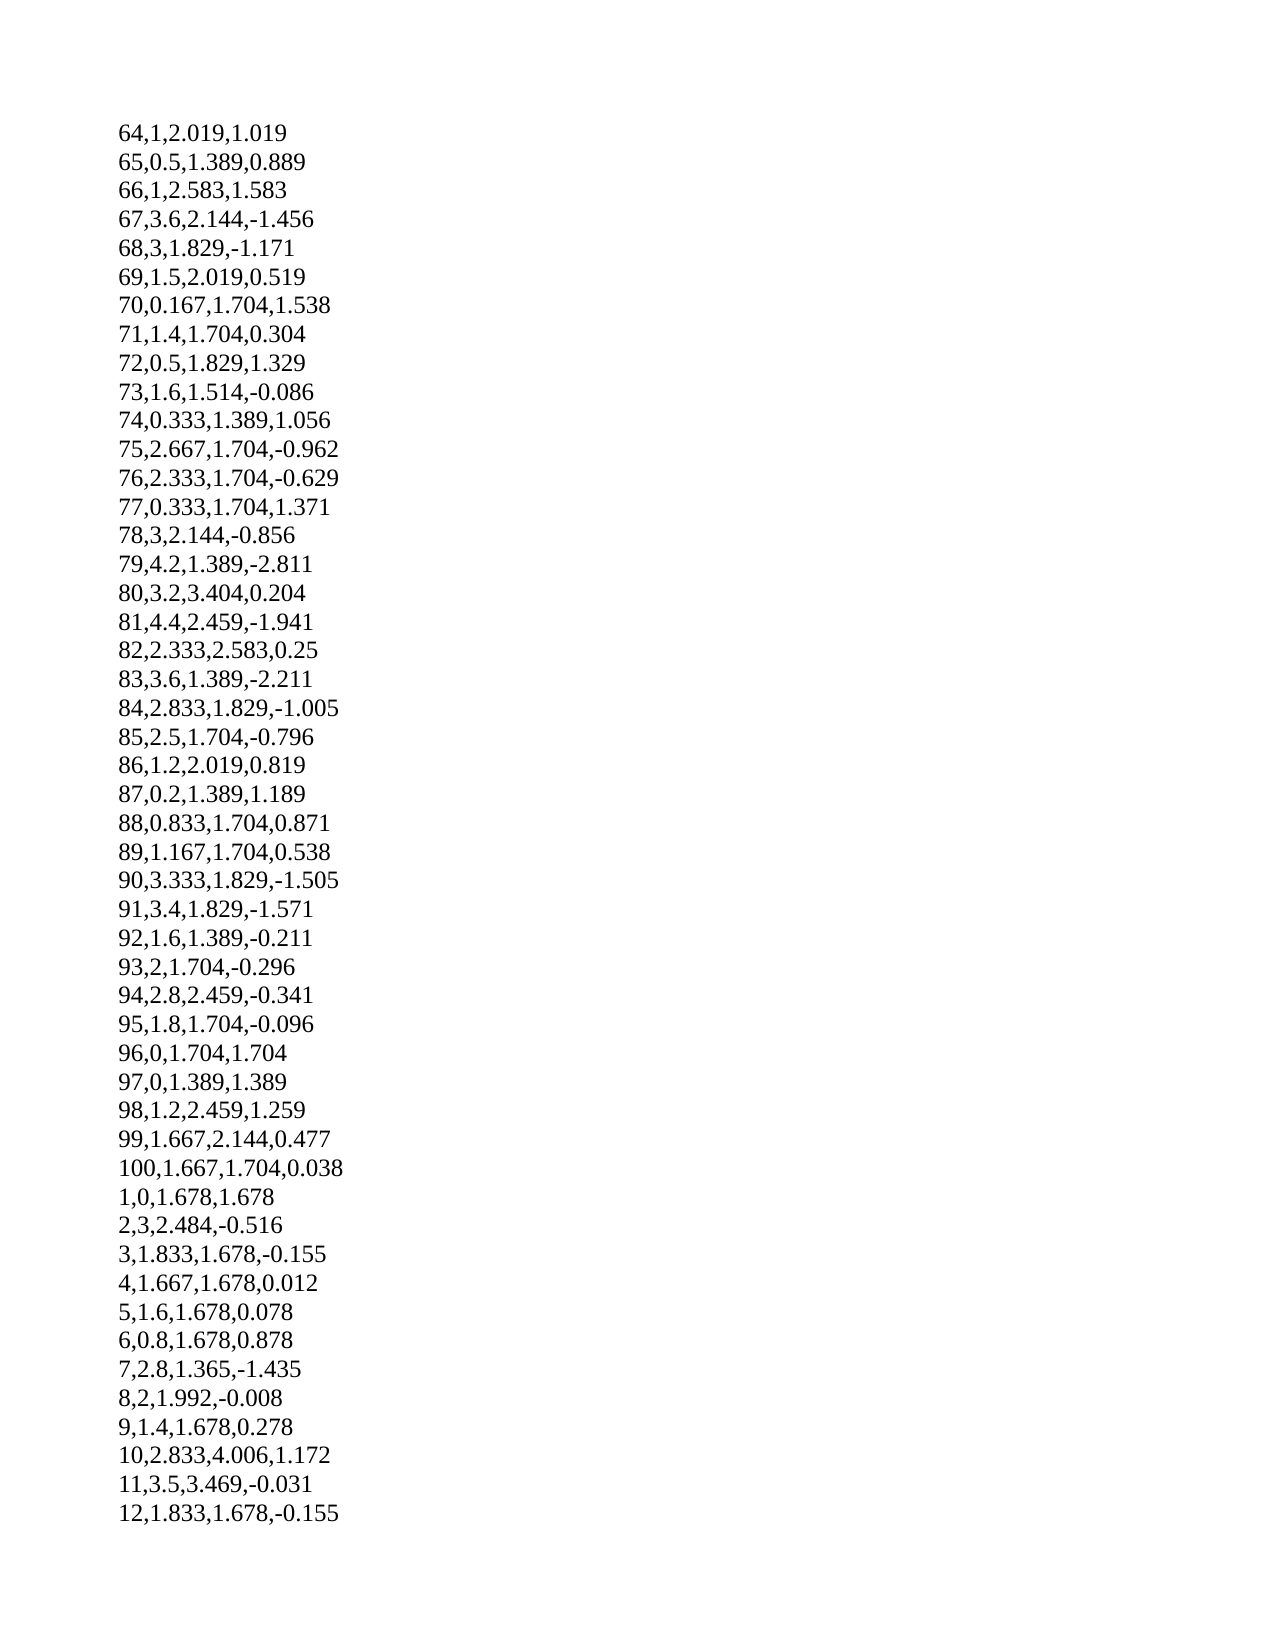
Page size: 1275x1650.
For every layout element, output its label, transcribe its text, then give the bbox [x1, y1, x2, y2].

text 79,4.2,1.389,-2.811 [118, 549, 1157, 578]
text 98,1.2,2.459,1.259 [118, 1096, 1157, 1124]
text 77,0.333,1.704,1.371 [118, 492, 1157, 521]
text 76,2.333,1.704,-0.629 [118, 463, 1157, 492]
text 8,2,1.992,-0.008 [118, 1383, 1157, 1412]
text 72,0.5,1.829,1.329 [118, 348, 1157, 377]
text 65,0.5,1.389,0.889 [118, 147, 1157, 176]
text 90,3.333,1.829,-1.505 [118, 866, 1157, 894]
text 78,3,2.144,-0.856 [118, 521, 1157, 549]
text 92,1.6,1.389,-0.211 [118, 923, 1157, 952]
text 75,2.667,1.704,-0.962 [118, 434, 1157, 463]
text 2,3,2.484,-0.516 [118, 1211, 1157, 1239]
text 3,1.833,1.678,-0.155 [118, 1239, 1157, 1268]
text 87,0.2,1.389,1.189 [118, 779, 1157, 808]
text 6,0.8,1.678,0.878 [118, 1326, 1157, 1354]
text 71,1.4,1.704,0.304 [118, 319, 1157, 348]
text 73,1.6,1.514,-0.086 [118, 377, 1157, 406]
text 12,1.833,1.678,-0.155 [118, 1498, 1157, 1527]
text 97,0,1.389,1.389 [118, 1067, 1157, 1096]
text 85,2.5,1.704,-0.796 [118, 722, 1157, 751]
text 80,3.2,3.404,0.204 [118, 578, 1157, 607]
text 67,3.6,2.144,-1.456 [118, 204, 1157, 233]
text 94,2.8,2.459,-0.341 [118, 981, 1157, 1009]
text 84,2.833,1.829,-1.005 [118, 693, 1157, 722]
text 70,0.167,1.704,1.538 [118, 291, 1157, 319]
text 7,2.8,1.365,-1.435 [118, 1354, 1157, 1383]
text 69,1.5,2.019,0.519 [118, 262, 1157, 291]
text 95,1.8,1.704,-0.096 [118, 1009, 1157, 1038]
text 89,1.167,1.704,0.538 [118, 837, 1157, 866]
text 66,1,2.583,1.583 [118, 176, 1157, 204]
text 91,3.4,1.829,-1.571 [118, 894, 1157, 923]
text 86,1.2,2.019,0.819 [118, 751, 1157, 779]
text 74,0.333,1.389,1.056 [118, 406, 1157, 434]
text 99,1.667,2.144,0.477 [118, 1124, 1157, 1153]
text 68,3,1.829,-1.171 [118, 233, 1157, 262]
text 96,0,1.704,1.704 [118, 1038, 1157, 1067]
text 93,2,1.704,-0.296 [118, 952, 1157, 981]
text 10,2.833,4.006,1.172 [118, 1441, 1157, 1469]
text 83,3.6,1.389,-2.211 [118, 664, 1157, 693]
text 4,1.667,1.678,0.012 [118, 1268, 1157, 1297]
text 1,0,1.678,1.678 [118, 1182, 1157, 1211]
text 81,4.4,2.459,-1.941 [118, 607, 1157, 636]
text 100,1.667,1.704,0.038 [118, 1153, 1157, 1182]
text 64,1,2.019,1.019 [118, 118, 1157, 147]
text 88,0.833,1.704,0.871 [118, 808, 1157, 837]
text 82,2.333,2.583,0.25 [118, 636, 1157, 664]
text 11,3.5,3.469,-0.031 [118, 1469, 1157, 1498]
text 5,1.6,1.678,0.078 [118, 1297, 1157, 1326]
text 9,1.4,1.678,0.278 [118, 1412, 1157, 1441]
